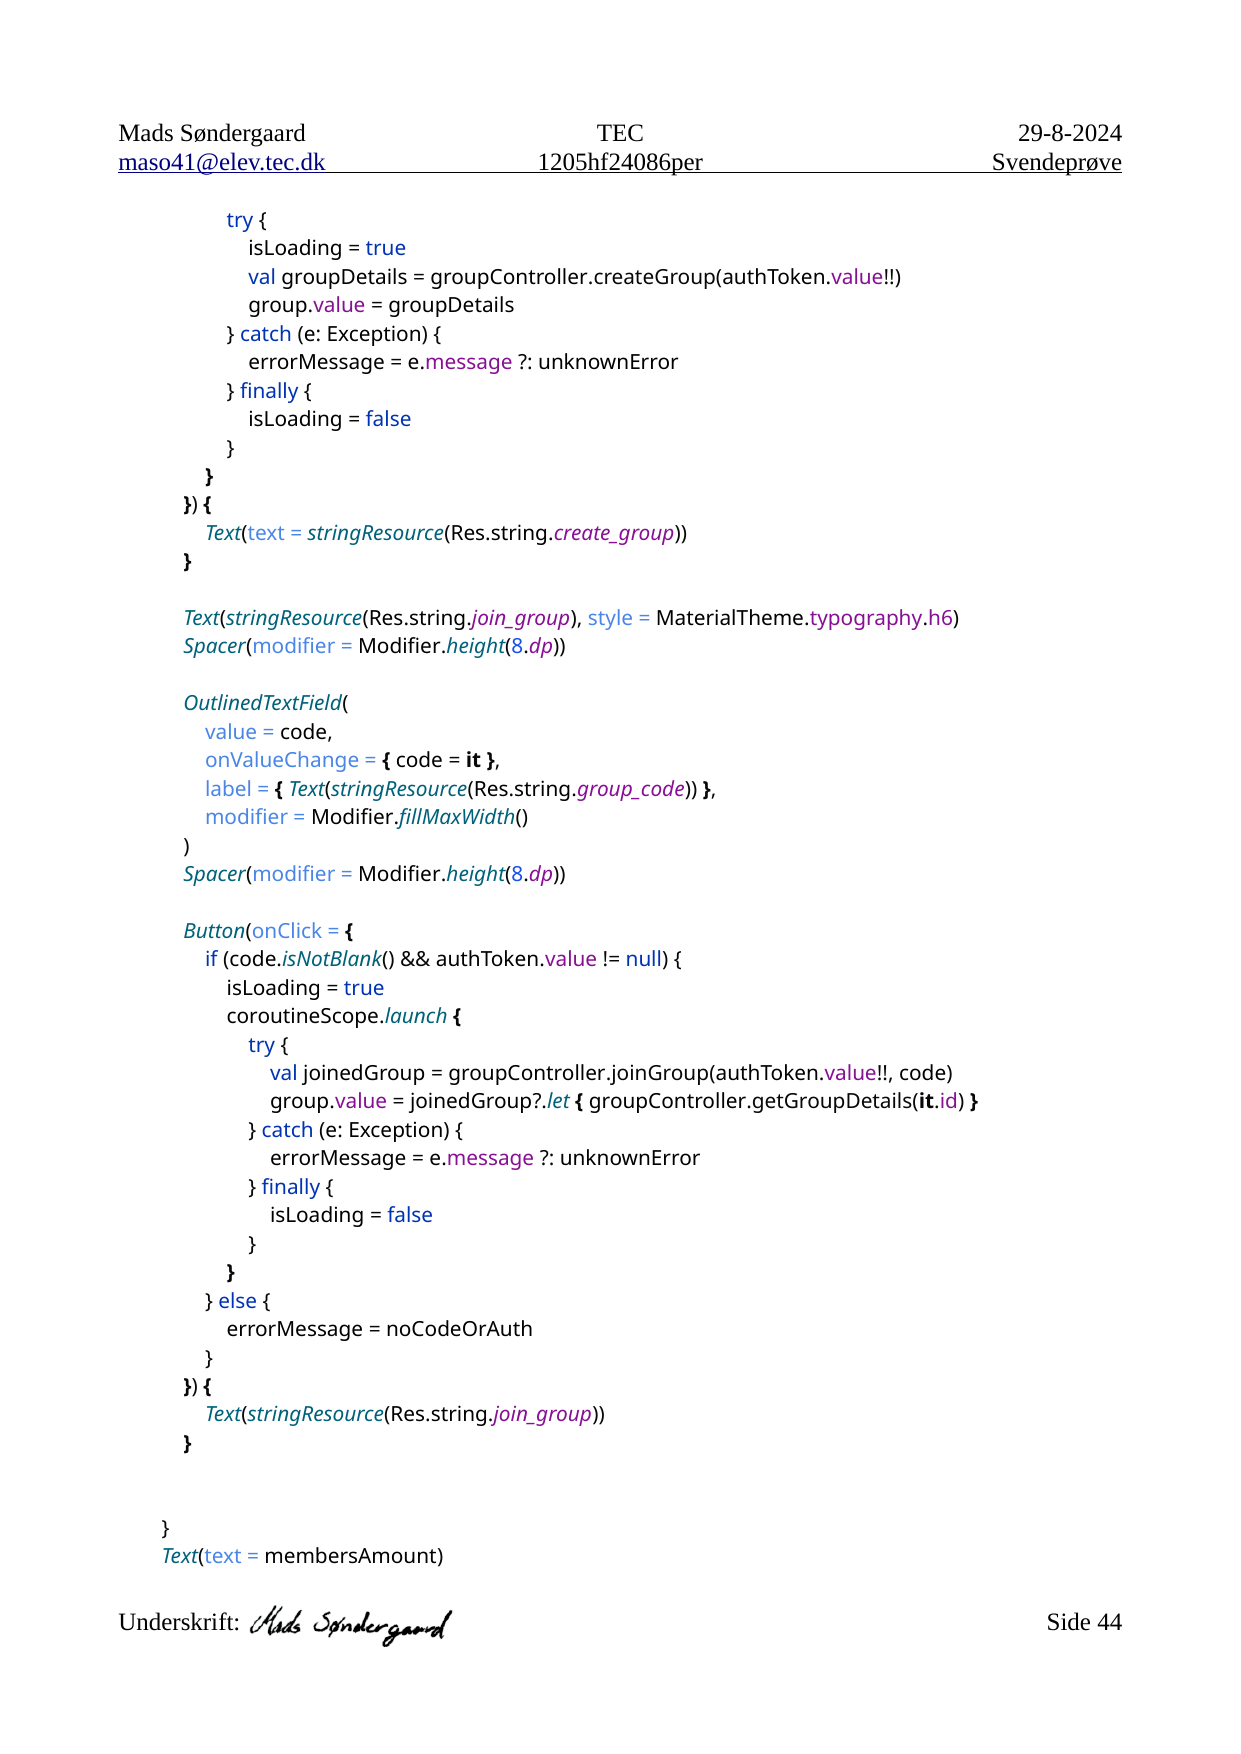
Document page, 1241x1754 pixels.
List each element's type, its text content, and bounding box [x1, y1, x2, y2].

text try { isLoading = true val groupDetails = groupController.createGroup(authToken.value!!) group.value = groupDetails } catch (e: Exception) { errorMessage = e.message ?: unknownError } finally { isLoading = false } } }) { Text(text = stringResource(Res.string.create_group)) } Text(stringResource(Res.string.join_group), style = MaterialTheme.typography.h6) Spacer(modifier = Modifier.height(8.dp)) OutlinedTextField( value = code, onValueChange = { code = it }, label = { Text(stringResource(Res.string.group_code)) }, modifier = Modifier.fillMaxWidth() ) Spacer(modifier = Modifier.height(8.dp)) Button(onClick = { if (code.isNotBlank() && authToken.value != null) { isLoading = true coroutineScope.launch { try { val joinedGroup = groupController.joinGroup(authToken.value!!, code) group.value = joinedGroup?.let { groupController.getGroupDetails(it.id) } } catch (e: Exception) { errorMessage = e.message ?: unknownError } finally { isLoading = false } } } else { errorMessage = noCodeOrAuth } }) { Text(stringResource(Res.string.join_group)) } } Text(text = membersAmount) [118, 205, 1122, 1570]
picture [244, 1600, 458, 1647]
